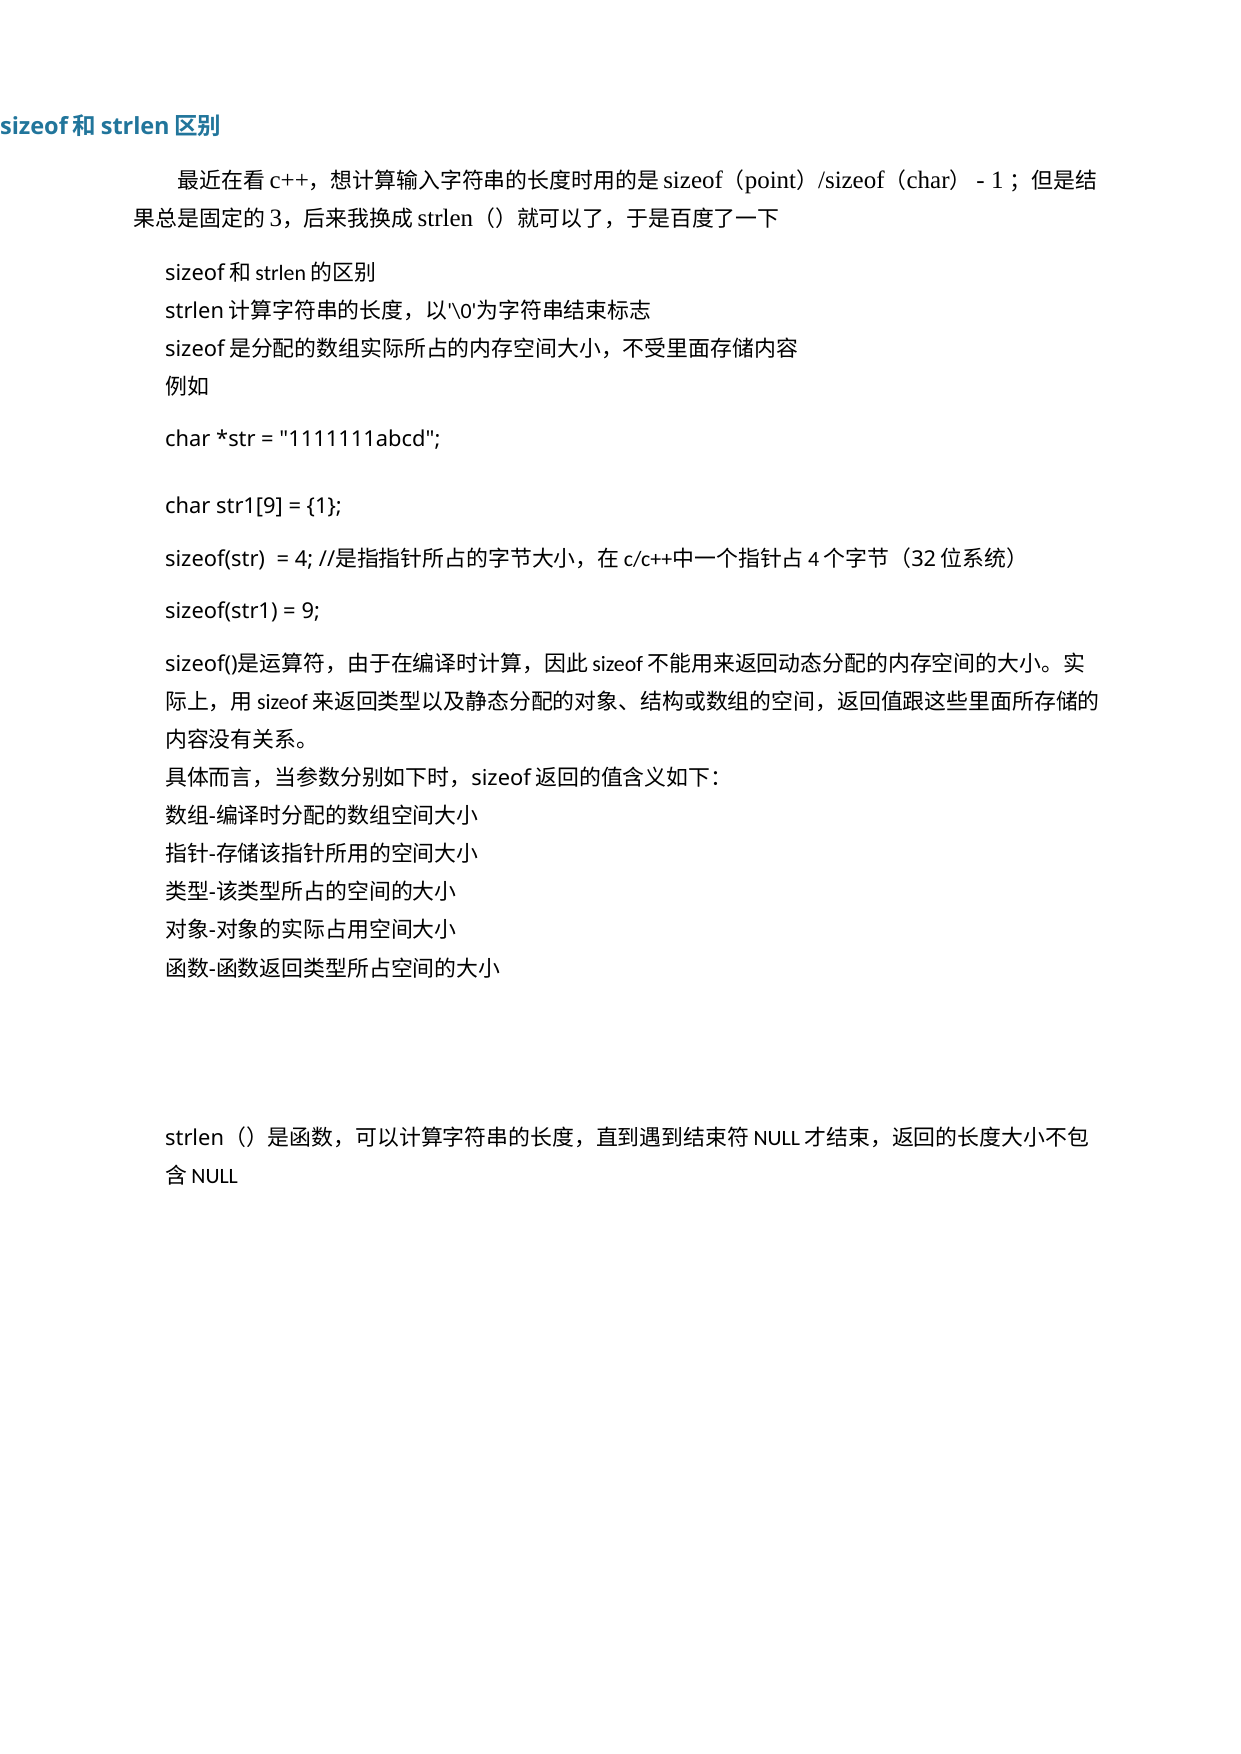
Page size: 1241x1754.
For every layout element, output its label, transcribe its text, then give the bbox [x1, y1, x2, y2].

text char str1[9] = {1}; [165, 490, 1106, 519]
text sizeof()是运算符，由于在编译时计算，因此sizeof不能用来返回动态分配的内存空间的大小。实际上，用sizeof来返回类型以及静态分配的对象、结构或数组的空间，返回值跟这些里面所存储的内容没有关系。 [165, 646, 1106, 754]
text 类型-该类型所占的空间的大小 [165, 874, 1106, 906]
text 例如 [165, 369, 1106, 401]
text strlen（）是函数，可以计算字符串的长度，直到遇到结束符NULL才结束，返回的长度大小不包含NULL [165, 1120, 1106, 1190]
text 指针-存储该指针所用的空间大小 [165, 836, 1106, 868]
text char *str = "1111111abcd"; [165, 423, 1106, 452]
text strlen计算字符串的长度，以'\0'为字符串结束标志 [165, 293, 1106, 325]
text sizeof(str1) = 9; [165, 595, 1106, 624]
text 最近在看c++，想计算输入字符串的长度时用的是sizeof（point）/sizeof（char） - 1 ；但是结果总是固定的3，后来我换成strlen（）就可以了，于是百度了一下 [134, 141, 1106, 233]
text 具体而言，当参数分别如下时，sizeof返回的值含义如下： [165, 760, 1106, 792]
text sizeof和strlen的区别 [165, 255, 1106, 287]
text 数组-编译时分配的数组空间大小 [165, 798, 1106, 830]
subtitle sizeof和strlen区别 [0, 109, 1240, 141]
text sizeof是分配的数组实际所占的内存空间大小，不受里面存储内容 [165, 331, 1106, 363]
text 对象-对象的实际占用空间大小 [165, 912, 1106, 944]
text sizeof(str) = 4; //是指指针所占的字节大小，在c/c++中一个指针占4个字节（32位系统） [165, 541, 1106, 573]
text 函数-函数返回类型所占空间的大小 [165, 951, 1106, 982]
